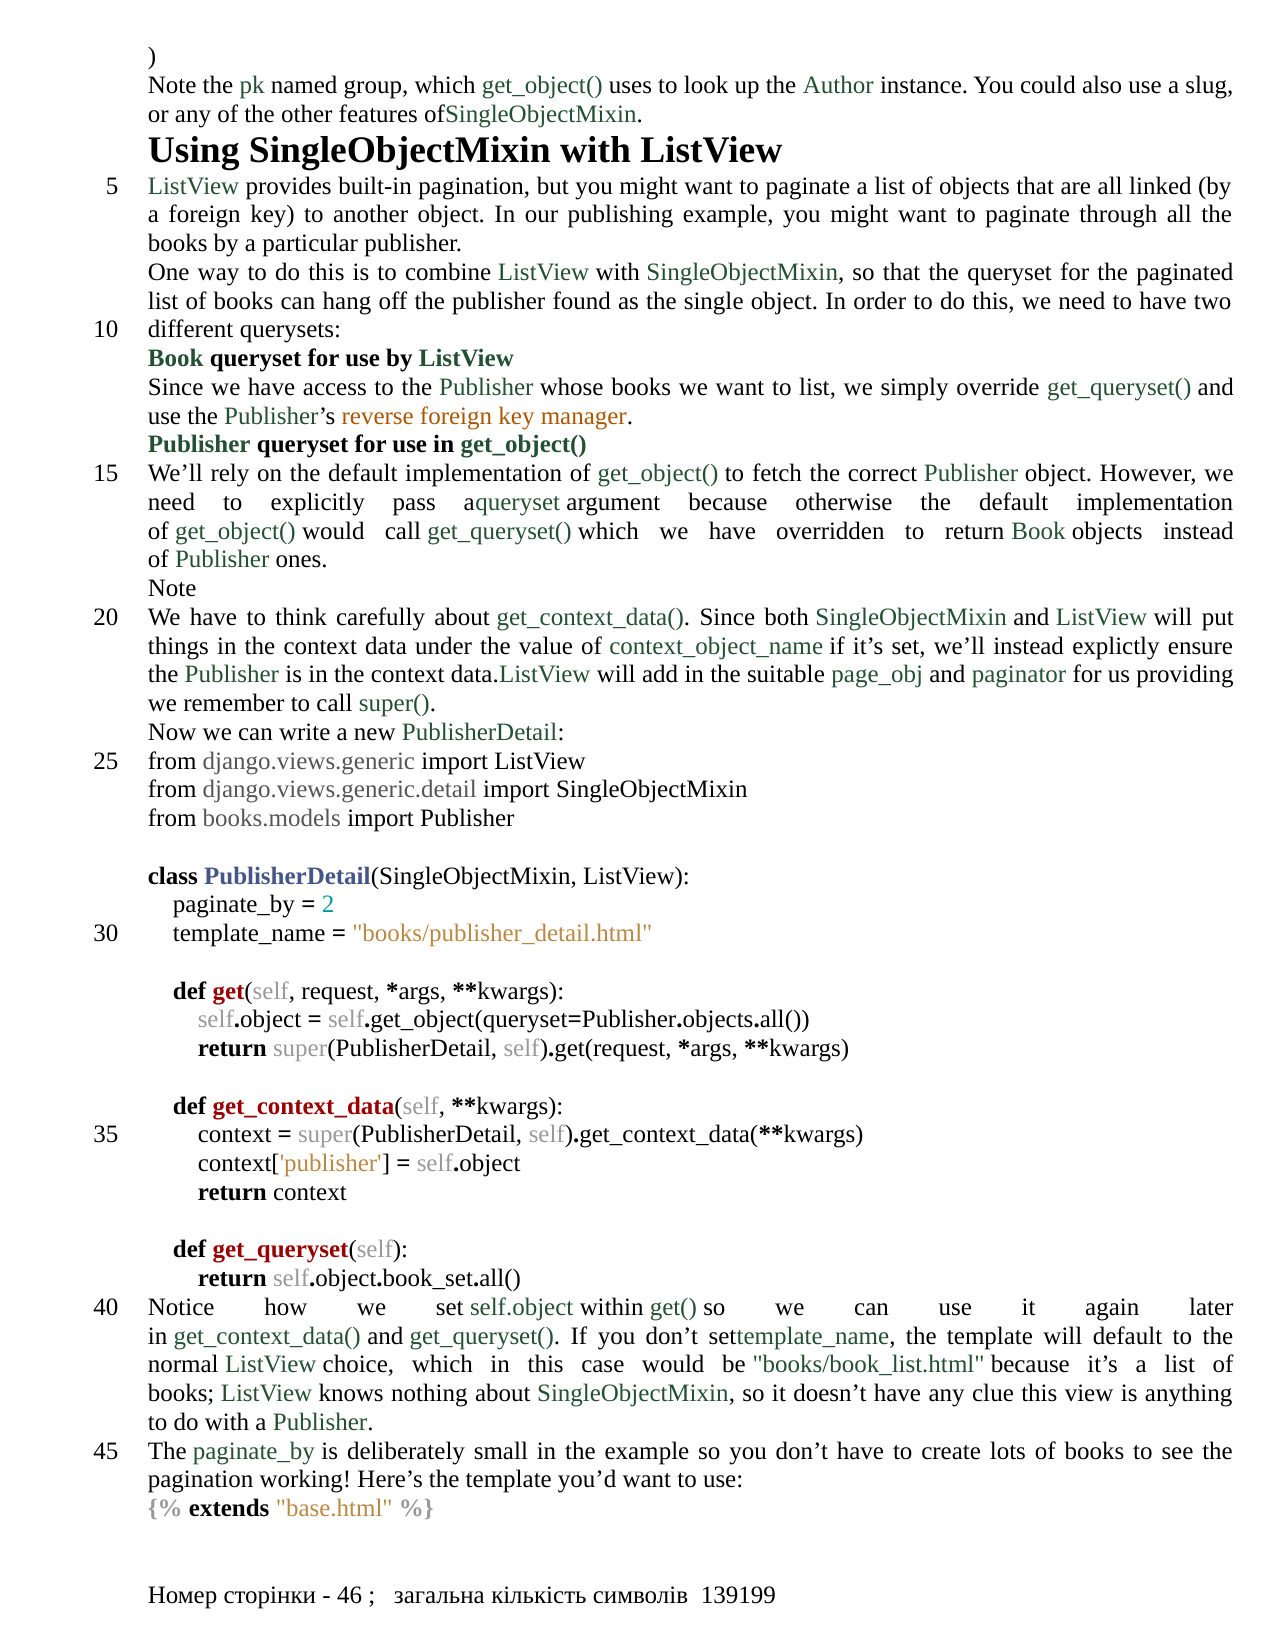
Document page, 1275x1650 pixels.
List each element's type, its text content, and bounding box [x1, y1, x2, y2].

text return super(PublisherDetail, self).get(request, *args, **kwargs) [148, 1033, 1234, 1062]
text ListView provides built-in pagination, but you might want to paginate a list of objects that are all linked (by a foreign key) to another object. In our publishing example, you might want to paginate through all the books by a particular publisher. [148, 171, 1234, 257]
text return context [148, 1177, 1234, 1206]
text Since we have access to the Publisher whose books we want to list, we simply override get_queryset() and use the Publisher’s reverse foreign key manager. [148, 372, 1234, 429]
text We’ll rely on the default implementation of get_object() to fetch the correct Publisher object. However, we need to explicitly pass aqueryset argument because otherwise the default implementation of get_object() would call get_queryset() which we have overridden to return Book objects instead of Publisher ones. [148, 458, 1234, 573]
text Note [148, 573, 1234, 602]
text from books.models import Publisher [148, 803, 1234, 832]
text One way to do this is to combine ListView with SingleObjectMixin, so that the queryset for the paginated list of books can hang off the publisher found as the single object. In order to do this, we need to have two different querysets: [148, 257, 1234, 343]
text from django.views.generic.detail import SingleObjectMixin [148, 774, 1234, 803]
text return self.object.book_set.all() [148, 1263, 1234, 1292]
text Now we can write a new PublisherDetail: [148, 717, 1234, 746]
text paginate_by = 2 [148, 889, 1234, 918]
text context['publisher'] = self.object [148, 1148, 1234, 1177]
text Publisher queryset for use in get_object() [148, 429, 1234, 458]
text def get(self, request, *args, **kwargs): [148, 976, 1234, 1004]
text def get_queryset(self): [148, 1234, 1234, 1263]
text template_name = "books/publisher_detail.html" [148, 918, 1234, 947]
text Book queryset for use by ListView [148, 343, 1234, 372]
text self.object = self.get_object(queryset=Publisher.objects.all()) [148, 1004, 1234, 1033]
text ) [148, 41, 1234, 70]
text {% extends "base.html" %} [148, 1493, 1234, 1522]
text class PublisherDetail(SingleObjectMixin, ListView): [148, 861, 1234, 889]
text Notice how we set self.object within get() so we can use it again later in get_context_data() and get_queryset(). If you don’t settemplate_name, the template will default to the normal ListView choice, which in this case would be "books/book_list.html" because it’s a list of books; ListView knows nothing about SingleObjectMixin, so it doesn’t have any clue this view is anything to do with a Publisher. [148, 1292, 1234, 1436]
text from django.views.generic import ListView [148, 746, 1234, 774]
text We have to think carefully about get_context_data(). Since both SingleObjectMixin and ListView will put things in the context data under the value of context_object_name if it’s set, we’ll instead explictly ensure the Publisher is in the context data.ListView will add in the suitable page_obj and paginator for us providing we remember to call super(). [148, 602, 1234, 717]
text The paginate_by is deliberately small in the example so you don’t have to create lots of books to see the pagination working! Here’s the template you’d want to use: [148, 1436, 1234, 1493]
text Note the pk named group, which get_object() uses to look up the Author instance. You could also use a slug, or any of the other features ofSingleObjectMixin. [148, 70, 1234, 128]
text context = super(PublisherDetail, self).get_context_data(**kwargs) [148, 1119, 1234, 1148]
text def get_context_data(self, **kwargs): [148, 1091, 1234, 1119]
subtitle Using SingleObjectMixin with ListView [148, 128, 1234, 171]
